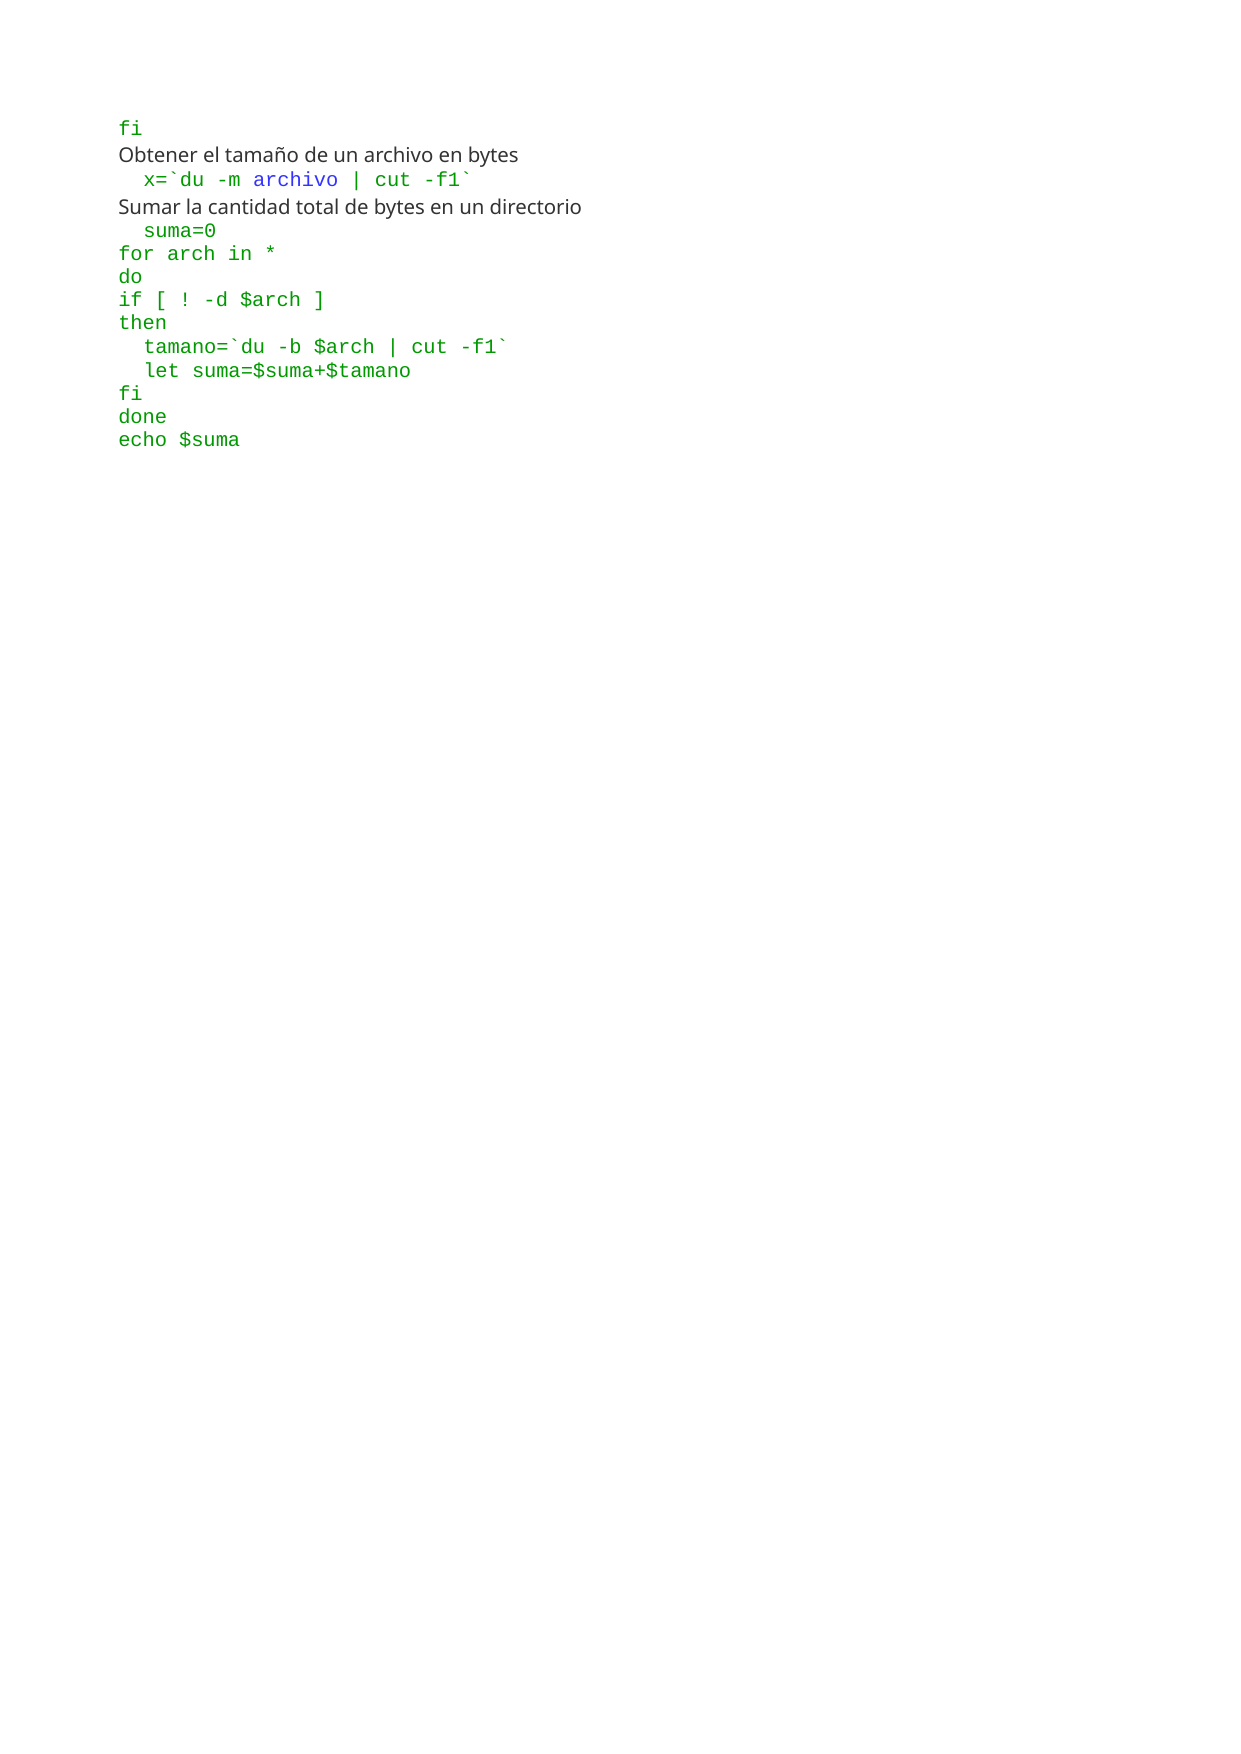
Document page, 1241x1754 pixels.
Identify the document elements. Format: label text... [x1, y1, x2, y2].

text x=`du -m archivo | cut -f1` [118, 169, 1122, 192]
text Sumar la cantidad total de bytes en un directorio [118, 192, 1122, 220]
text tamano=`du -b $arch | cut -f1` [118, 336, 1122, 359]
text fi [118, 383, 1122, 406]
text fi [118, 118, 1122, 141]
text suma=0 [118, 220, 1122, 244]
text echo $suma [118, 429, 1122, 452]
text do [118, 267, 1122, 290]
text Obtener el tamaño de un archivo en bytes [118, 141, 1122, 169]
text then [118, 313, 1122, 336]
text done [118, 406, 1122, 429]
text for arch in * [118, 244, 1122, 267]
text if [ ! -d $arch ] [118, 290, 1122, 313]
text let suma=$suma+$tamano [118, 359, 1122, 383]
